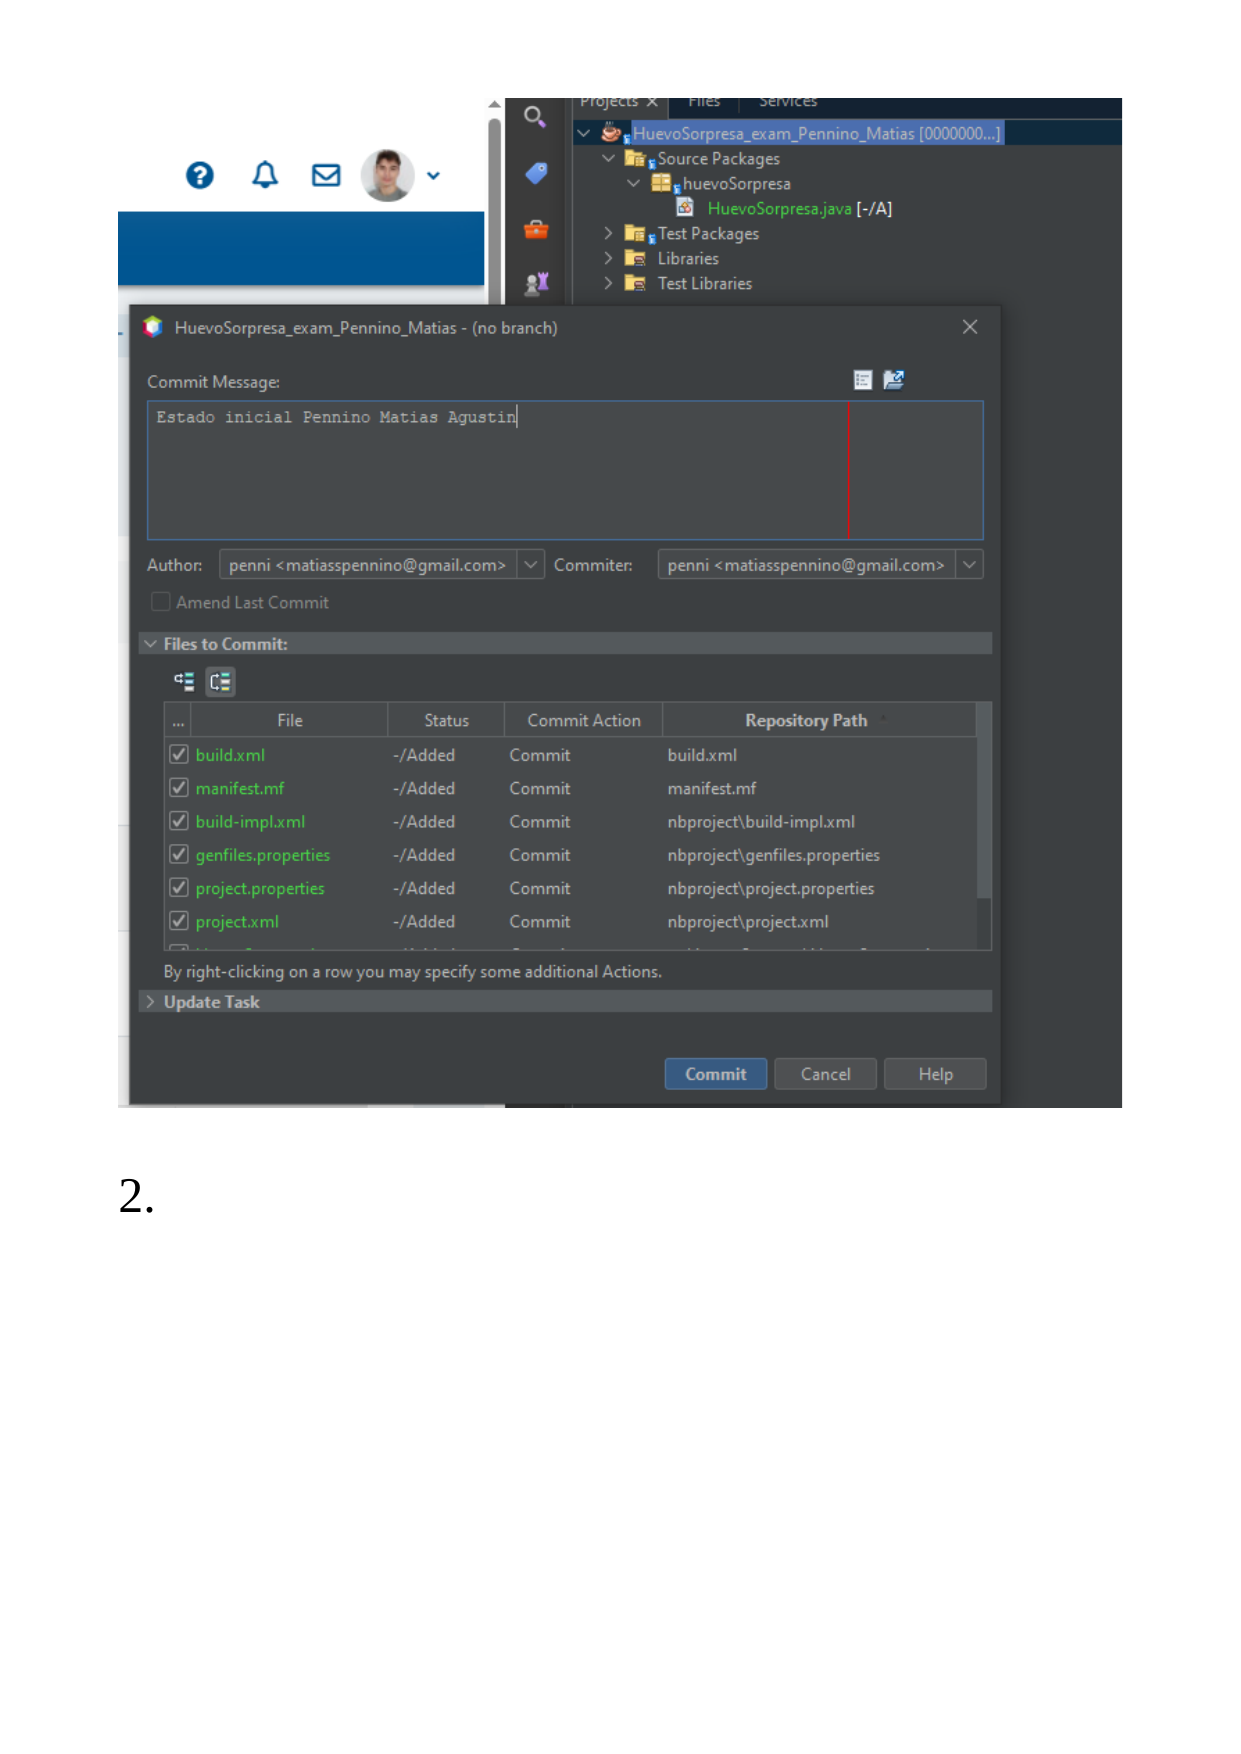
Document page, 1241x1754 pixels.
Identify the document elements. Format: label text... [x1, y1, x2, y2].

text 2. [118, 1165, 1122, 1223]
picture [118, 98, 1123, 1108]
